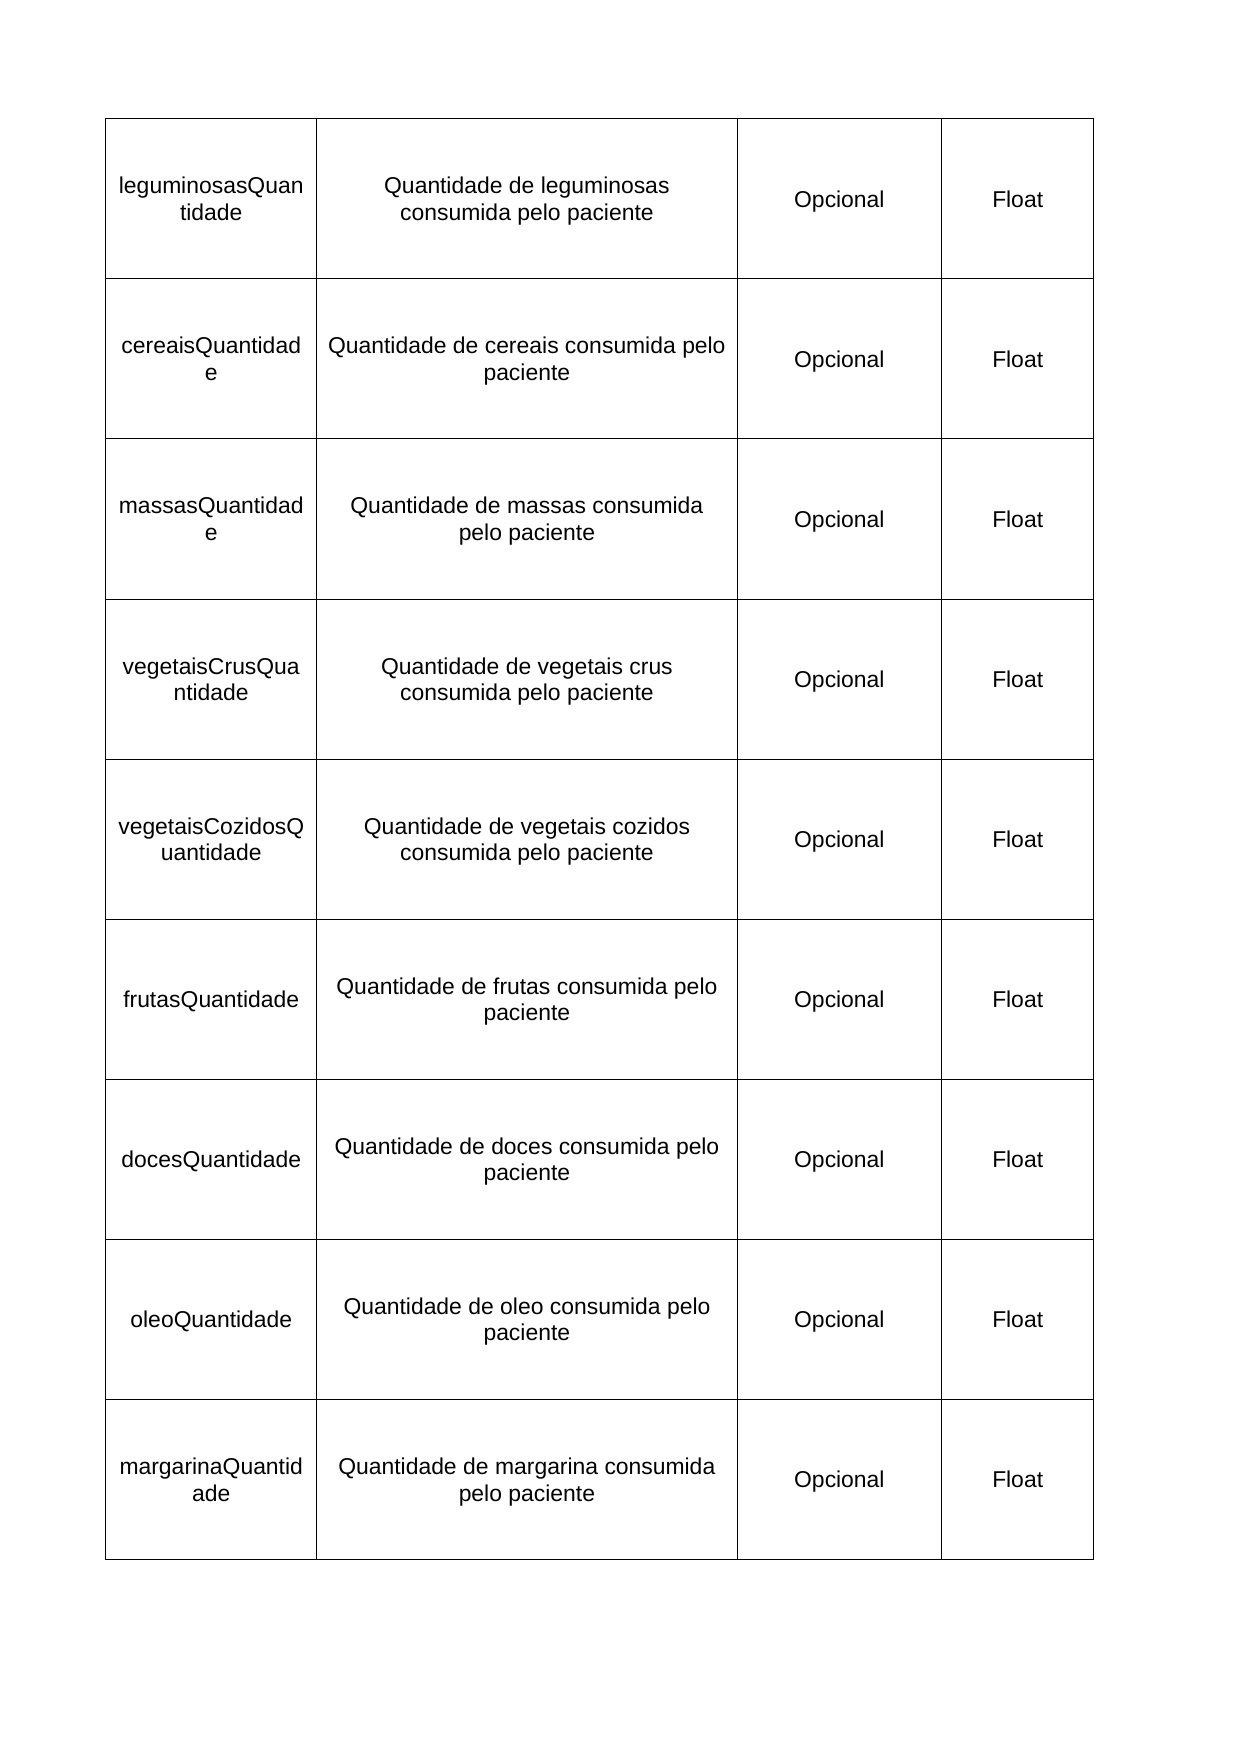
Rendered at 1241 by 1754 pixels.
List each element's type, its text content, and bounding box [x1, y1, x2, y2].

table_cell frutasQuantidade [106, 920, 316, 1079]
table_cell Quantidade de vegetais cozidos consumida pelo paciente [317, 760, 737, 919]
table_cell Quantidade de doces consumida pelo paciente [317, 1080, 737, 1239]
table_cell Quantidade de margarina consumida pelo paciente [317, 1400, 737, 1559]
table_cell Float [942, 1080, 1093, 1239]
table_cell Float [942, 439, 1093, 598]
table_cell Opcional [738, 1400, 941, 1559]
table_cell Opcional [738, 1080, 941, 1239]
table_cell Opcional [738, 920, 941, 1079]
table_cell Opcional [738, 279, 941, 438]
table_cell Float [942, 920, 1093, 1079]
table_cell margarinaQuantidade [106, 1400, 316, 1559]
table_cell vegetaisCrusQuantidade [106, 600, 316, 758]
table_cell Float [942, 119, 1093, 278]
table_cell Float [942, 1240, 1093, 1399]
table_cell Float [942, 279, 1093, 438]
table_cell massasQuantidade [106, 439, 316, 598]
table_cell cereaisQuantidade [106, 279, 316, 438]
table_cell Float [942, 1400, 1093, 1559]
table_cell Float [942, 760, 1093, 919]
table_cell Opcional [738, 119, 941, 278]
table_cell Quantidade de frutas consumida pelo paciente [317, 920, 737, 1079]
table_cell Quantidade de oleo consumida pelo paciente [317, 1240, 737, 1399]
table_cell Quantidade de massas consumida pelo paciente [317, 439, 737, 598]
table_cell Opcional [738, 439, 941, 598]
table_cell leguminosasQuantidade [106, 119, 316, 278]
table_cell docesQuantidade [106, 1080, 316, 1239]
table_cell vegetaisCozidosQuantidade [106, 760, 316, 919]
table_cell Float [942, 600, 1093, 758]
table_cell Opcional [738, 1240, 941, 1399]
table_cell Quantidade de leguminosas consumida pelo paciente [317, 119, 737, 278]
table_cell Quantidade de cereais consumida pelo paciente [317, 279, 737, 438]
table_cell Opcional [738, 600, 941, 758]
table_cell Quantidade de vegetais crus consumida pelo paciente [317, 600, 737, 758]
table_cell Opcional [738, 760, 941, 919]
table_cell oleoQuantidade [106, 1240, 316, 1399]
